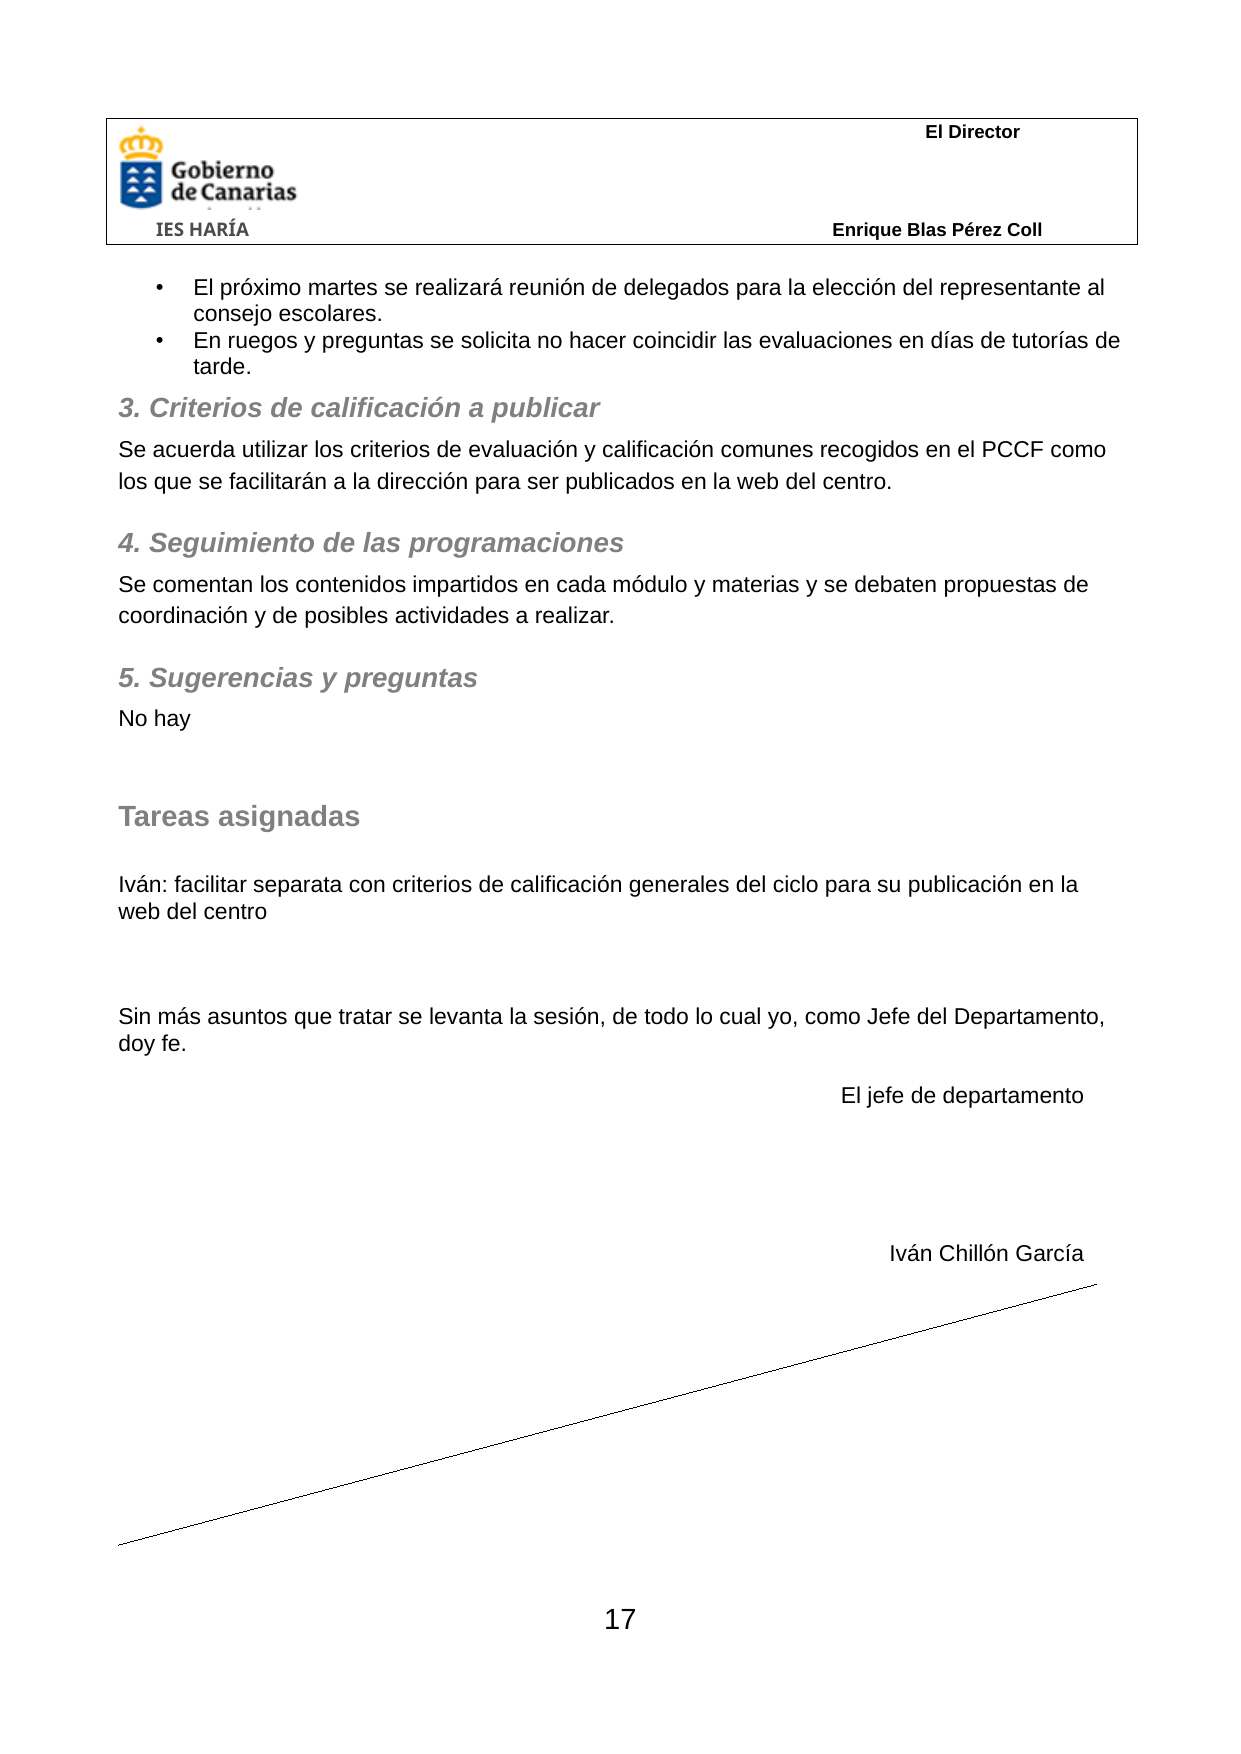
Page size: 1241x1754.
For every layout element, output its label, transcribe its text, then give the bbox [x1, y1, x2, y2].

text Iván Chillón García [118, 1240, 1122, 1267]
text Sin más asuntos que tratar se levanta la sesión, de todo lo cual yo, como Jefe del Departamento, doy fe. [118, 1003, 1122, 1056]
list En ruegos y preguntas se solicita no hacer coincidir las evaluaciones en días de tutorías de tarde. [156, 327, 1122, 379]
subtitle 5. Sugerencias y preguntas [118, 661, 1122, 693]
subtitle Tareas asignadas [118, 799, 1122, 833]
text El jefe de departamento [118, 1082, 1122, 1109]
text Se acuerda utilizar los criterios de evaluación y calificación comunes recogidos en el PCCF como los que se facilitarán a la dirección para ser publicados en la web del centro. [118, 436, 1122, 494]
text No hay [118, 705, 1122, 732]
subtitle 3. Criterios de calificación a publicar [118, 392, 1122, 424]
text Iván: facilitar separata con criterios de calificación generales del ciclo para su publicación en la web del centro [118, 871, 1122, 924]
text Se comentan los contenidos impartidos en cada módulo y materias y se debaten propuestas de coordinación y de posibles actividades a realizar. [118, 571, 1122, 629]
subtitle 4. Seguimiento de las programaciones [118, 526, 1122, 558]
list El próximo martes se realizará reunión de delegados para la elección del representante al consejo escolares. [156, 274, 1122, 327]
picture [115, 123, 300, 210]
